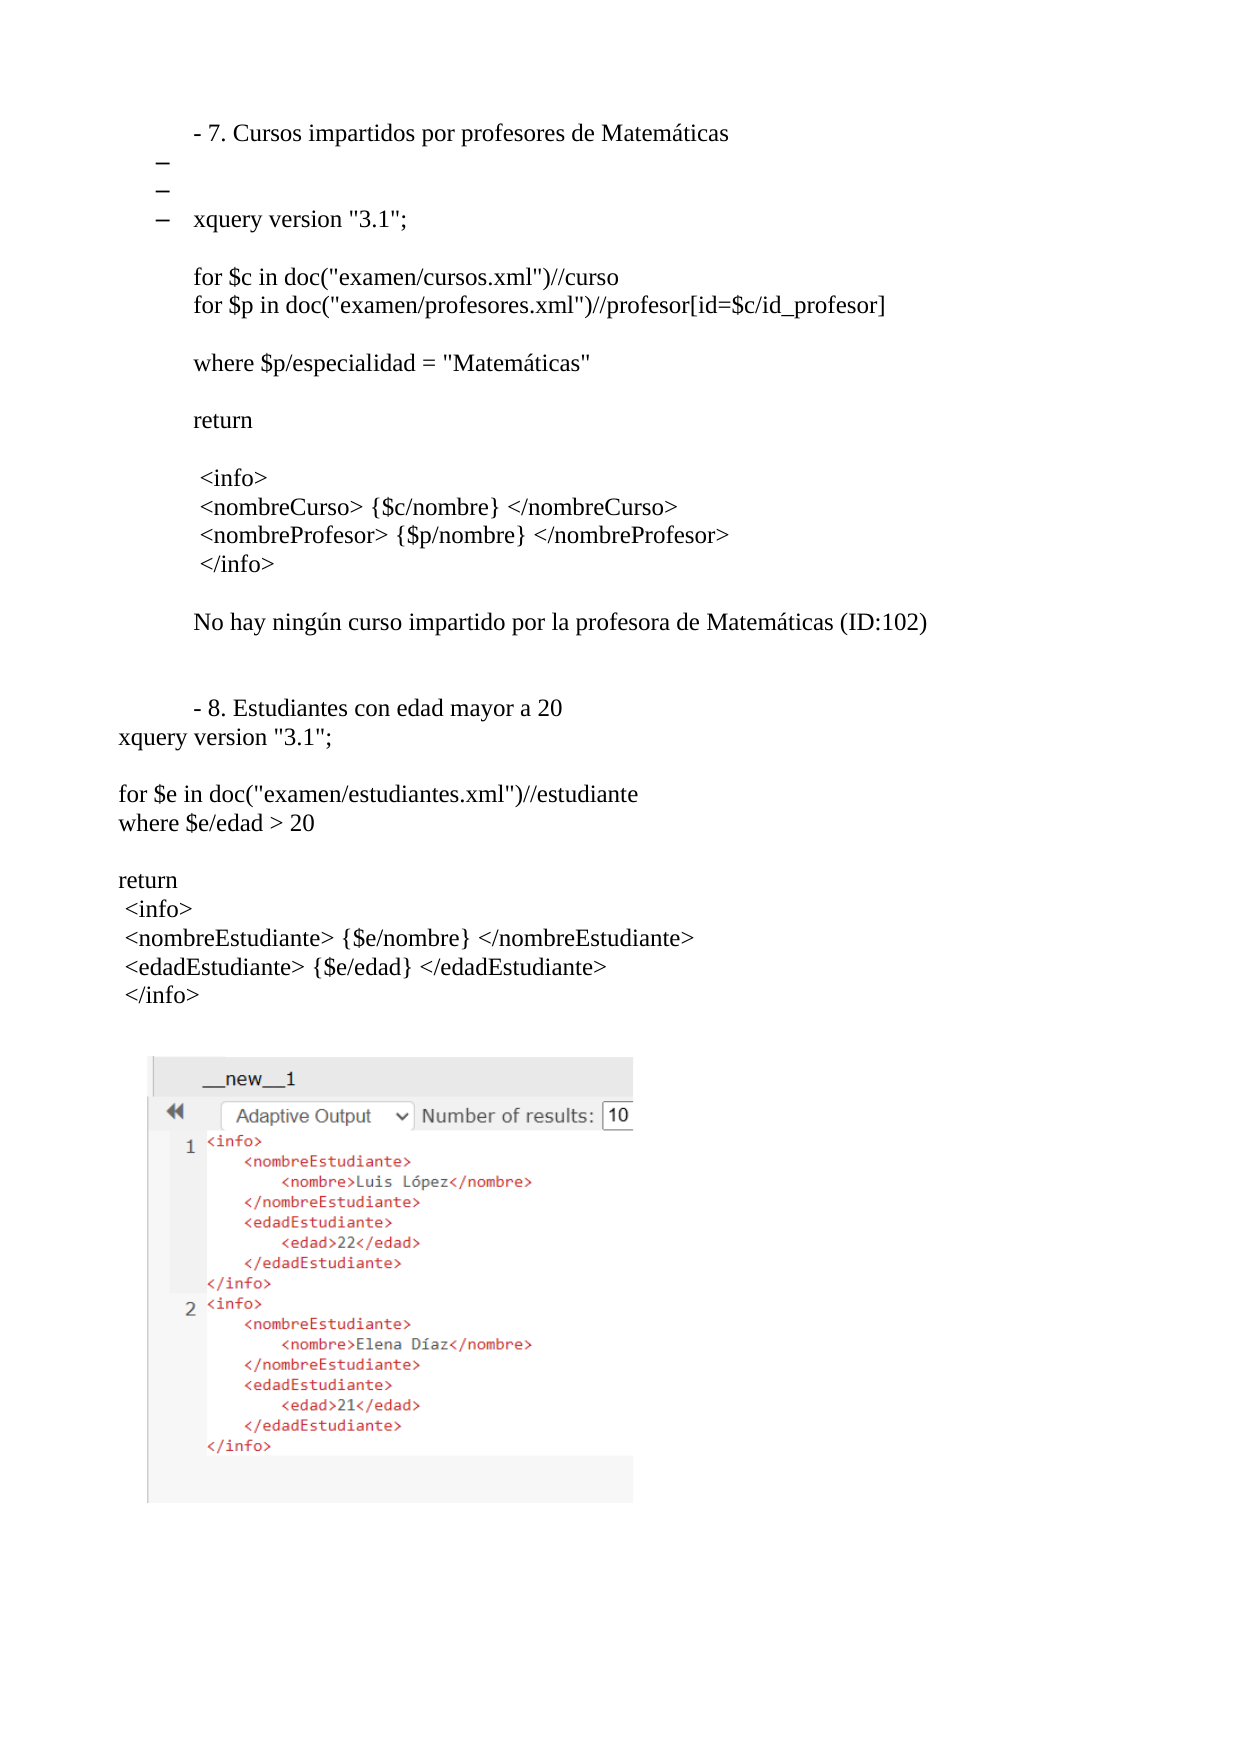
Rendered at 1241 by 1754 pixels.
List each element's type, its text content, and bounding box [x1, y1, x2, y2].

list - 8. Estudiantes con edad mayor a 20 [156, 664, 1122, 722]
list - 7. Cursos impartidos por profesores de Matemáticas [156, 118, 1122, 147]
text xquery version "3.1"; for $e in doc("examen/estudiantes.xml")//estudiante where $e/edad > 20 return <info> <nombreEstudiante> {$e/nombre} </nombreEstudiante> <edadEstudiante> {$e/edad} </edadEstudiante> </info> [118, 722, 1122, 1009]
list No hay ningún curso impartido por la profesora de Matemáticas (ID:102) [156, 607, 1122, 636]
picture [145, 1056, 634, 1503]
list xquery version "3.1"; for $c in doc("examen/cursos.xml")//curso for $p in doc("examen/profesores.xml")//profesor[id=$c/id_profesor] where $p/especialidad = "Matemáticas" return <info> <nombreCurso> {$c/nombre} </nombreCurso> <nombreProfesor> {$p/nombre} </nombreProfesor> </info> [156, 204, 1122, 578]
